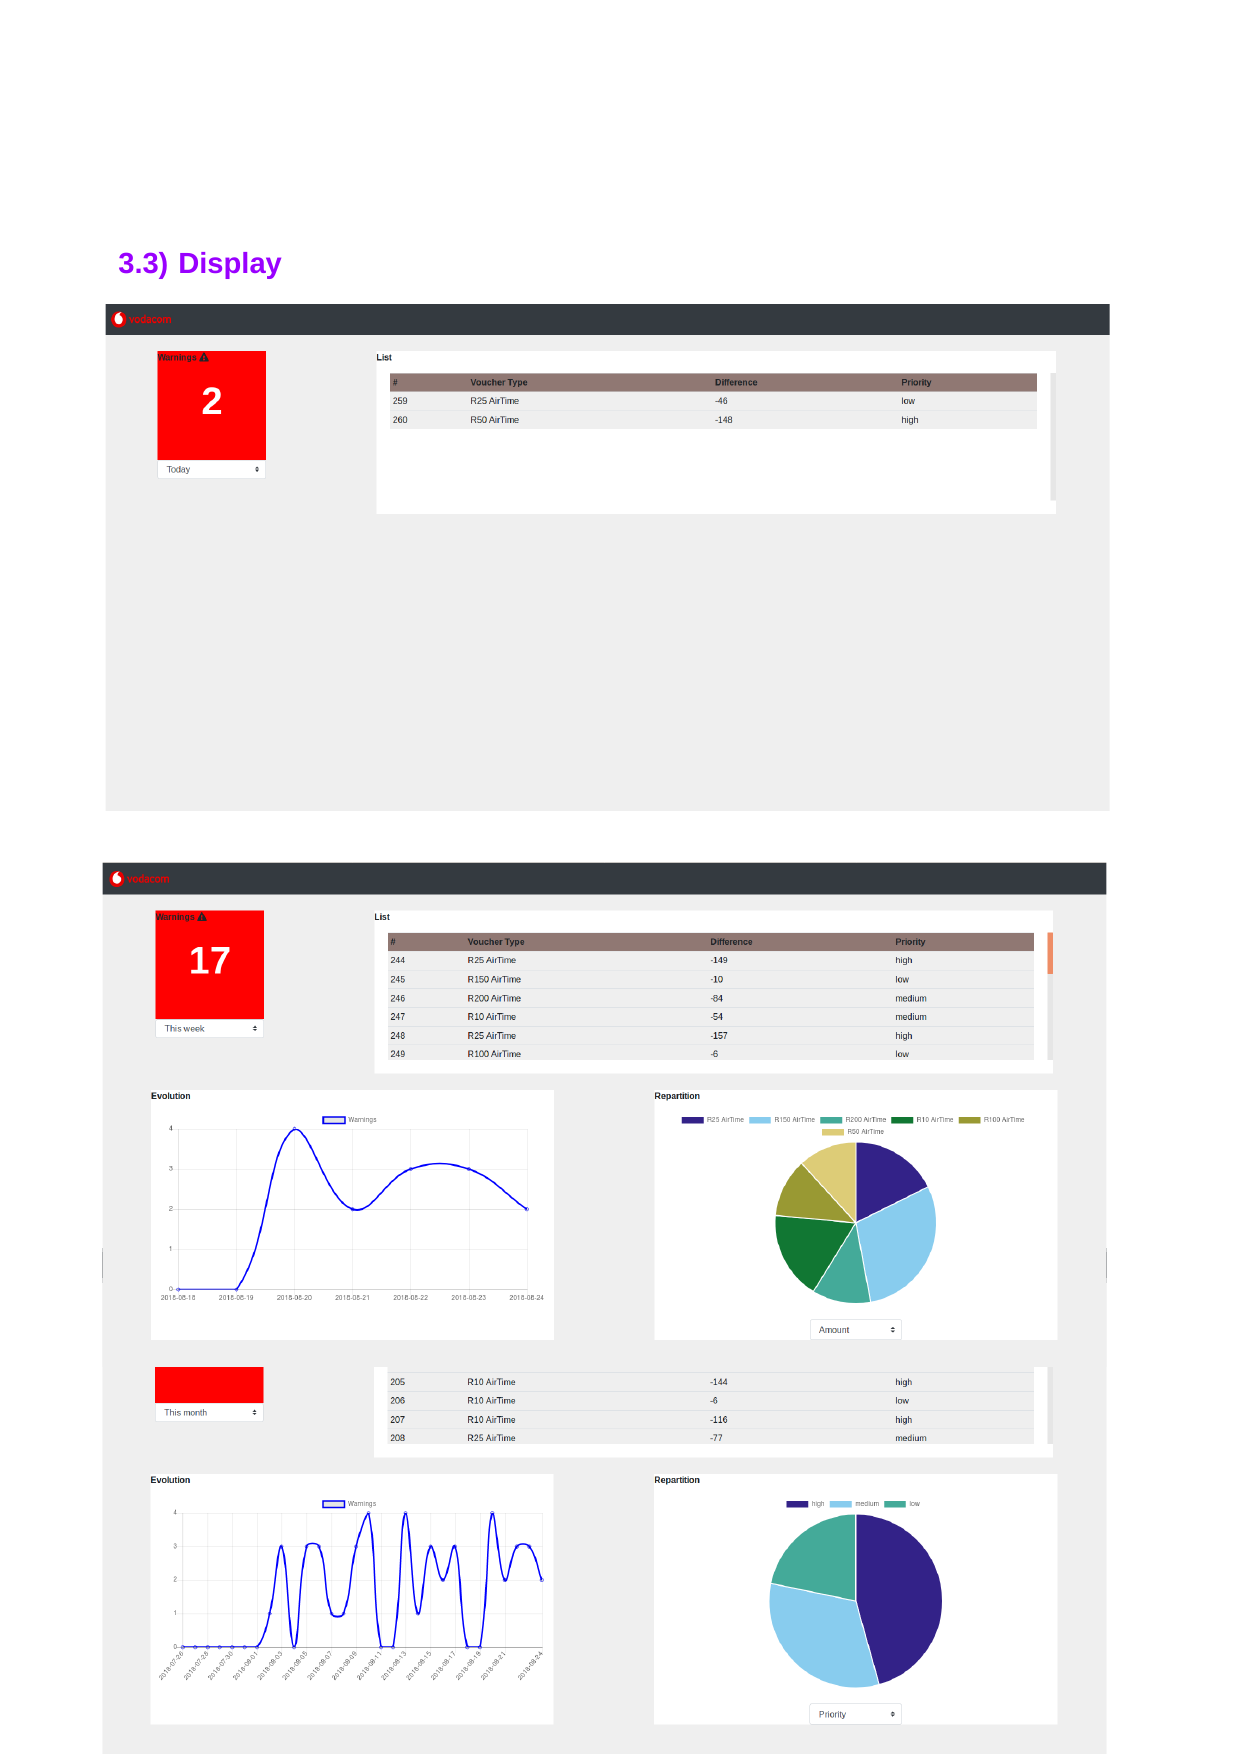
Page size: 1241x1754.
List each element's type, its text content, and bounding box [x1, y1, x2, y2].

picture [102, 862, 1107, 1754]
subtitle Display [118, 246, 1122, 280]
picture [105, 304, 1110, 811]
